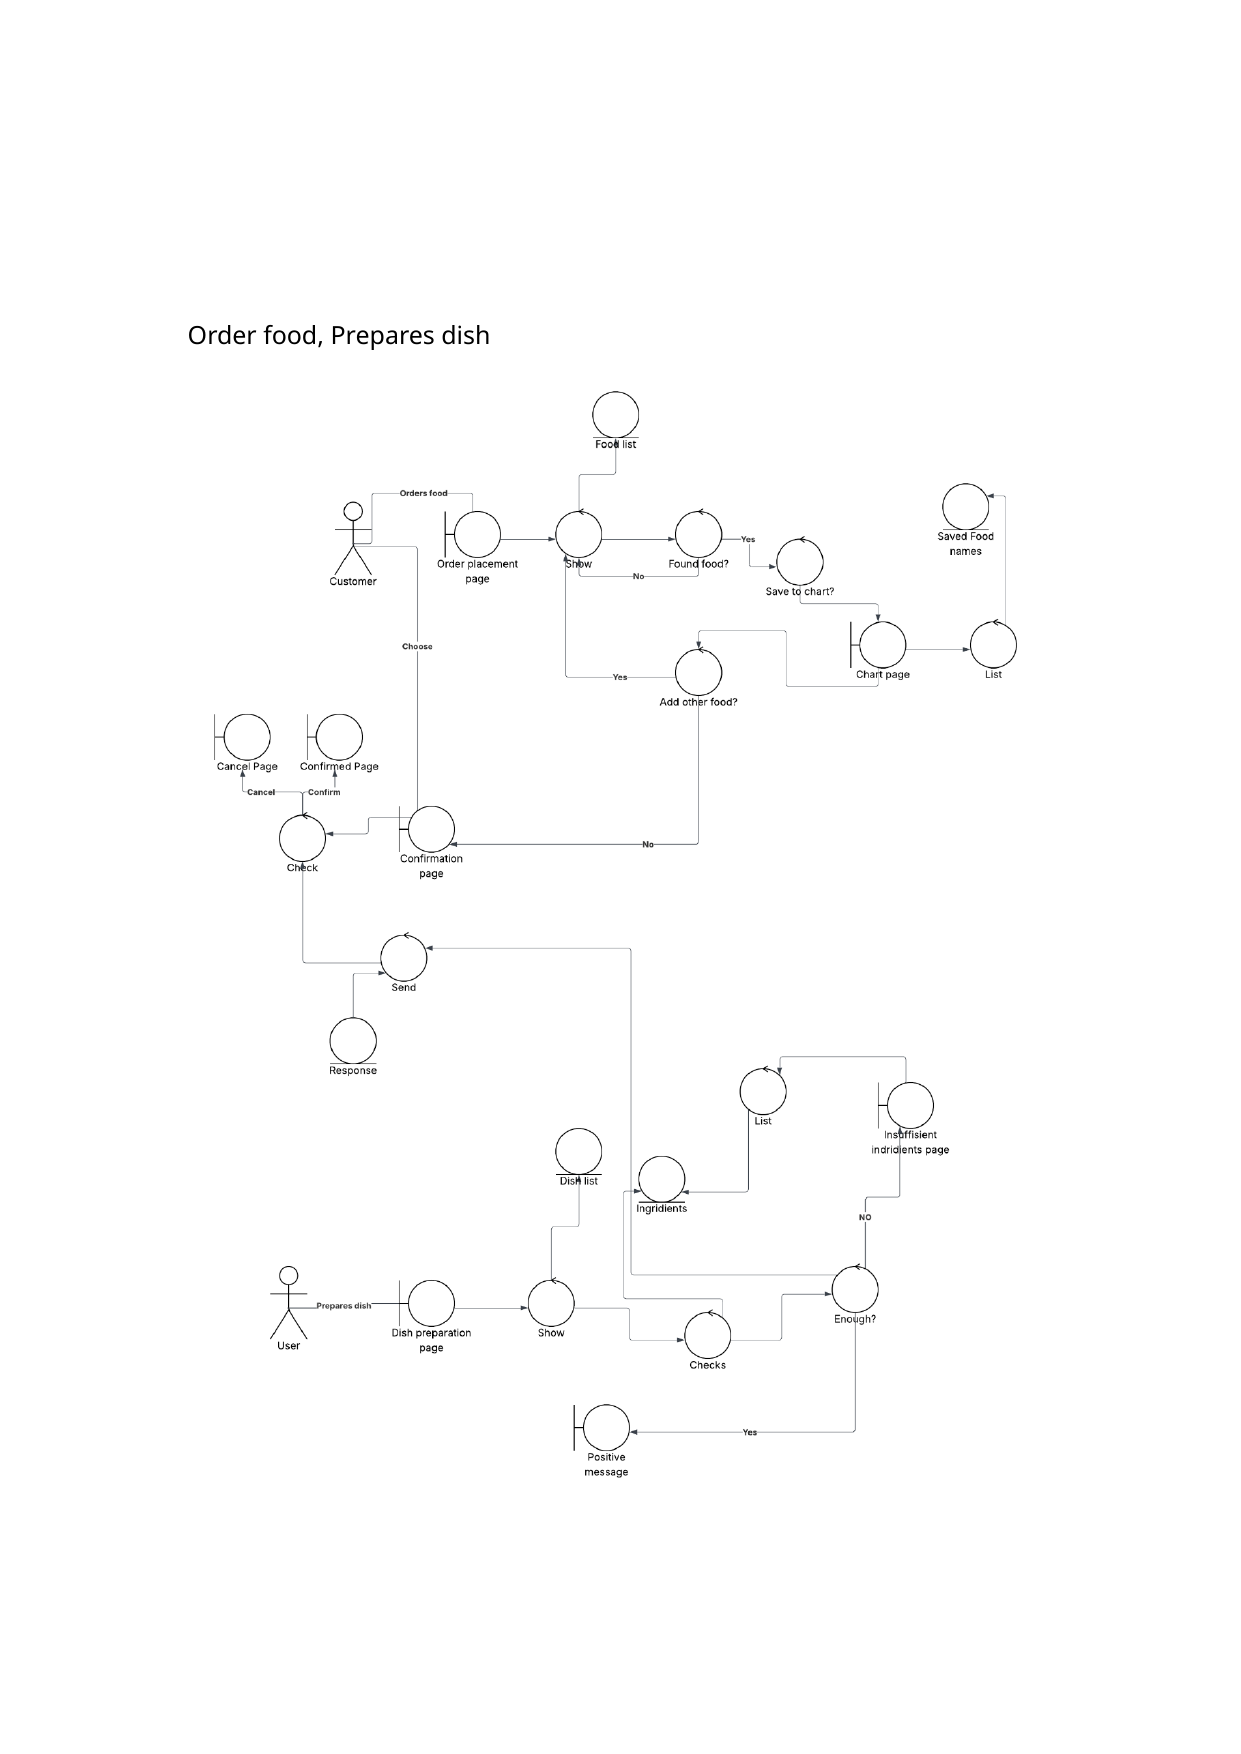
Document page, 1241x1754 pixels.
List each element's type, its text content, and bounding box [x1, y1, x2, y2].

text Order food, Prepares dish [187, 317, 1053, 352]
